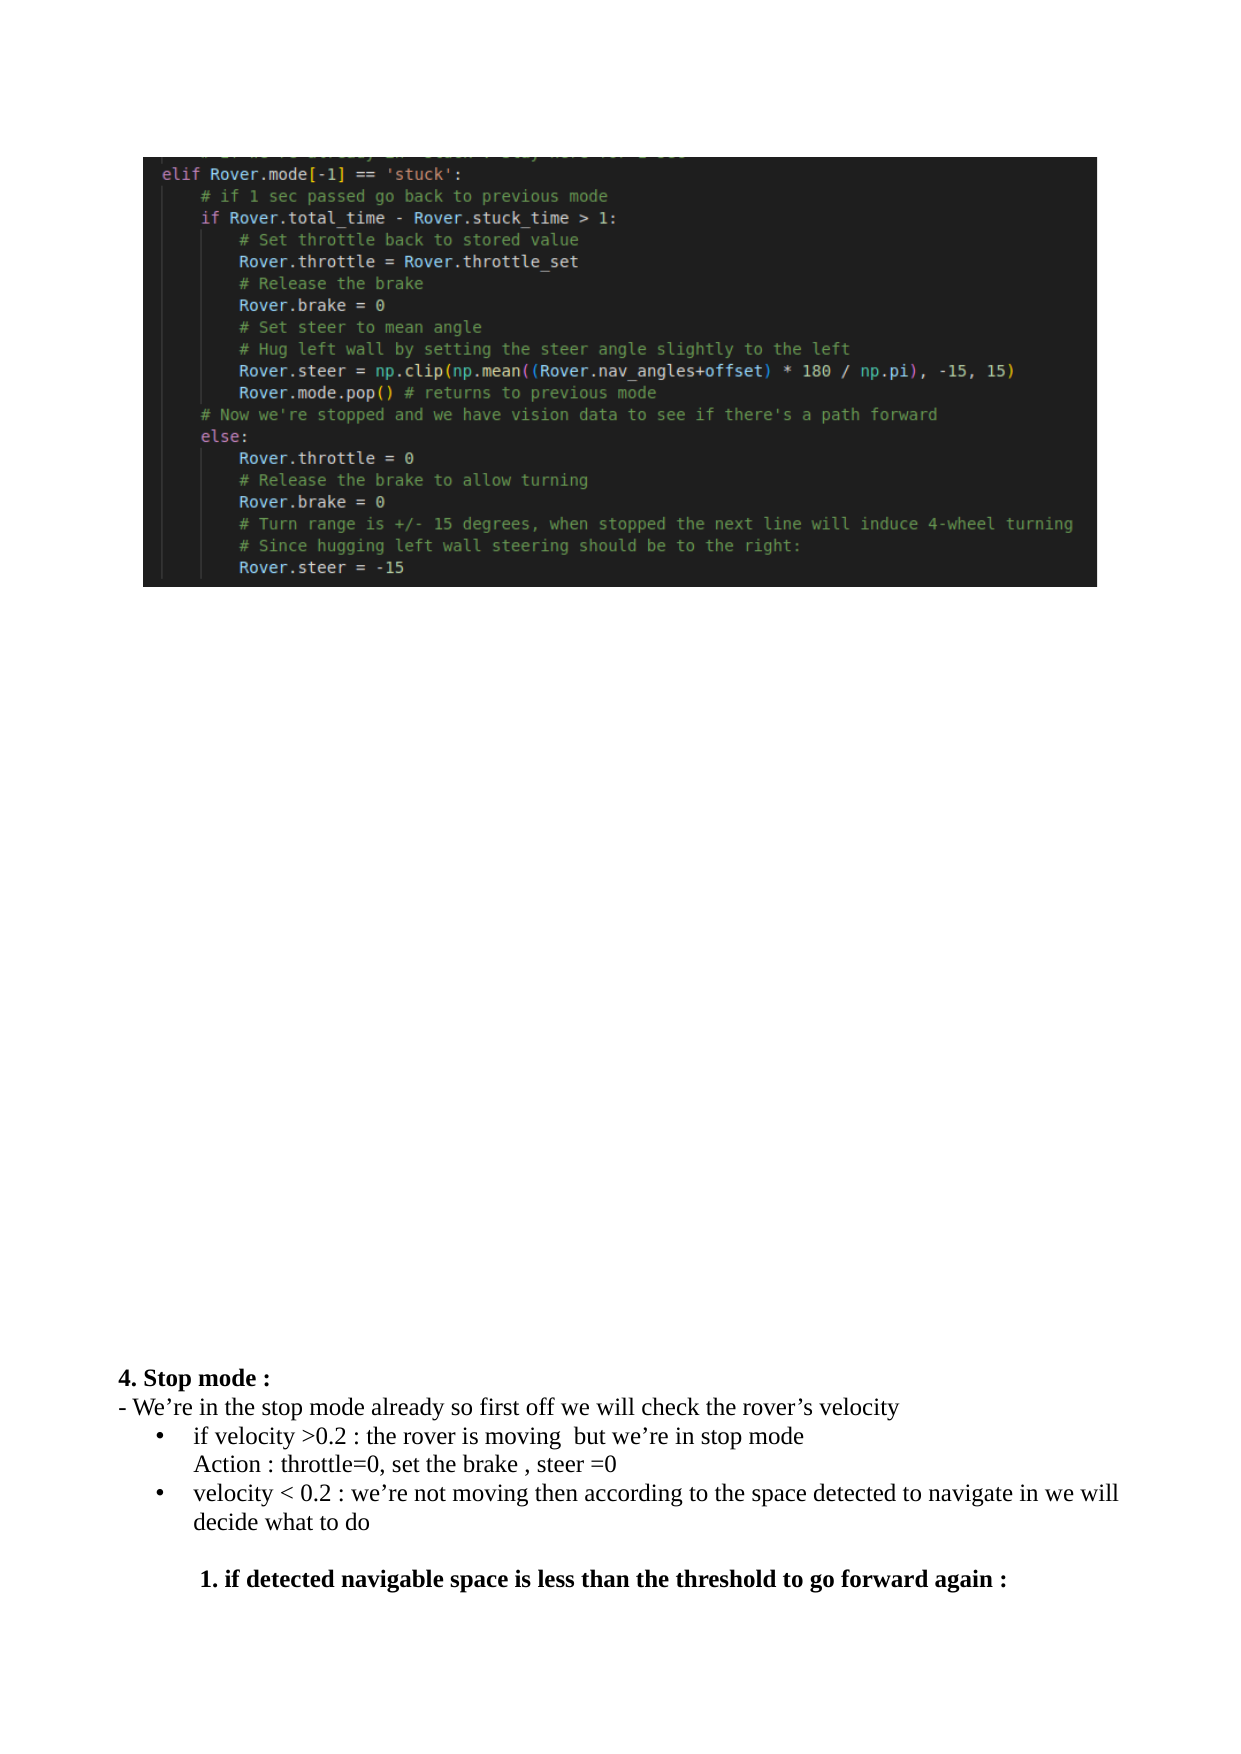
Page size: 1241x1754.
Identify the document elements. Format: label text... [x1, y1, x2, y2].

list 1. if detected navigable space is less than the threshold to go forward again : [156, 1564, 1122, 1593]
text - We’re in the stop mode already so first off we will check the rover’s velocity [118, 1392, 1122, 1421]
list velocity < 0.2 : we’re not moving then according to the space detected to navigate in we will decide what to do [156, 1478, 1122, 1536]
list if velocity >0.2 : the rover is moving but we’re in stop mode [156, 1421, 1122, 1449]
picture [143, 157, 1098, 587]
list Action : throttle=0, set the brake , steer =0 [156, 1449, 1122, 1478]
text 4. Stop mode : [118, 1363, 1122, 1392]
